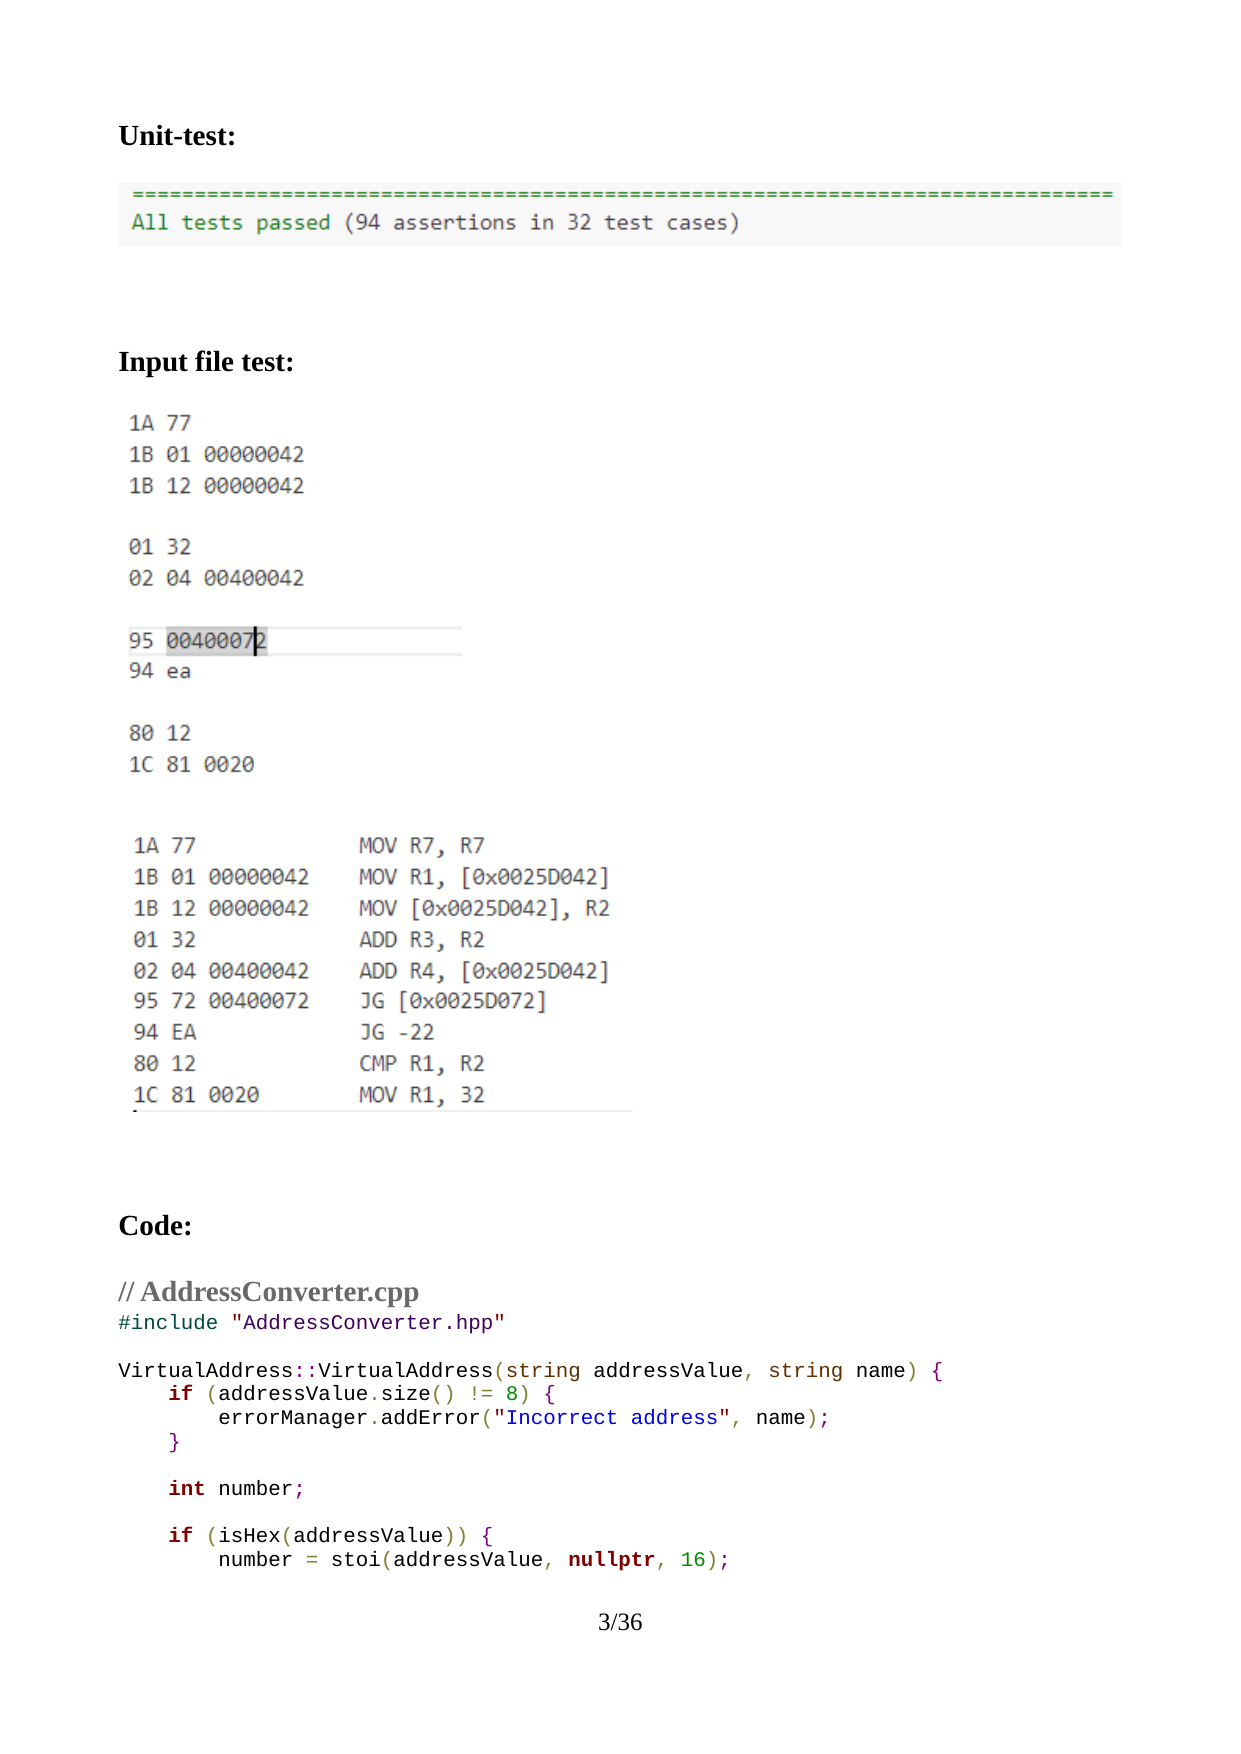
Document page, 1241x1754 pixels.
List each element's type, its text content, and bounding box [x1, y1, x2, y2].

text number = stoi(addressValue, nullptr, 16); [118, 1549, 1122, 1572]
text Unit-test: [118, 118, 1122, 152]
picture [118, 409, 462, 791]
picture [118, 822, 633, 1112]
text errorManager.addError("Incorrect address", name); [118, 1407, 1122, 1431]
text #include "AddressConverter.hpp" [118, 1312, 1122, 1336]
text if (addressValue.size() != 8) { [118, 1383, 1122, 1407]
text Input file test: [118, 344, 1122, 378]
text } [118, 1431, 1122, 1454]
text if (isHex(addressValue)) { [118, 1525, 1122, 1549]
picture [118, 183, 1123, 247]
text // AddressConverter.cpp [118, 1274, 1122, 1307]
text int number; [118, 1478, 1122, 1502]
text Code: [118, 1208, 1122, 1242]
text VirtualAddress::VirtualAddress(string addressValue, string name) { [118, 1360, 1122, 1383]
